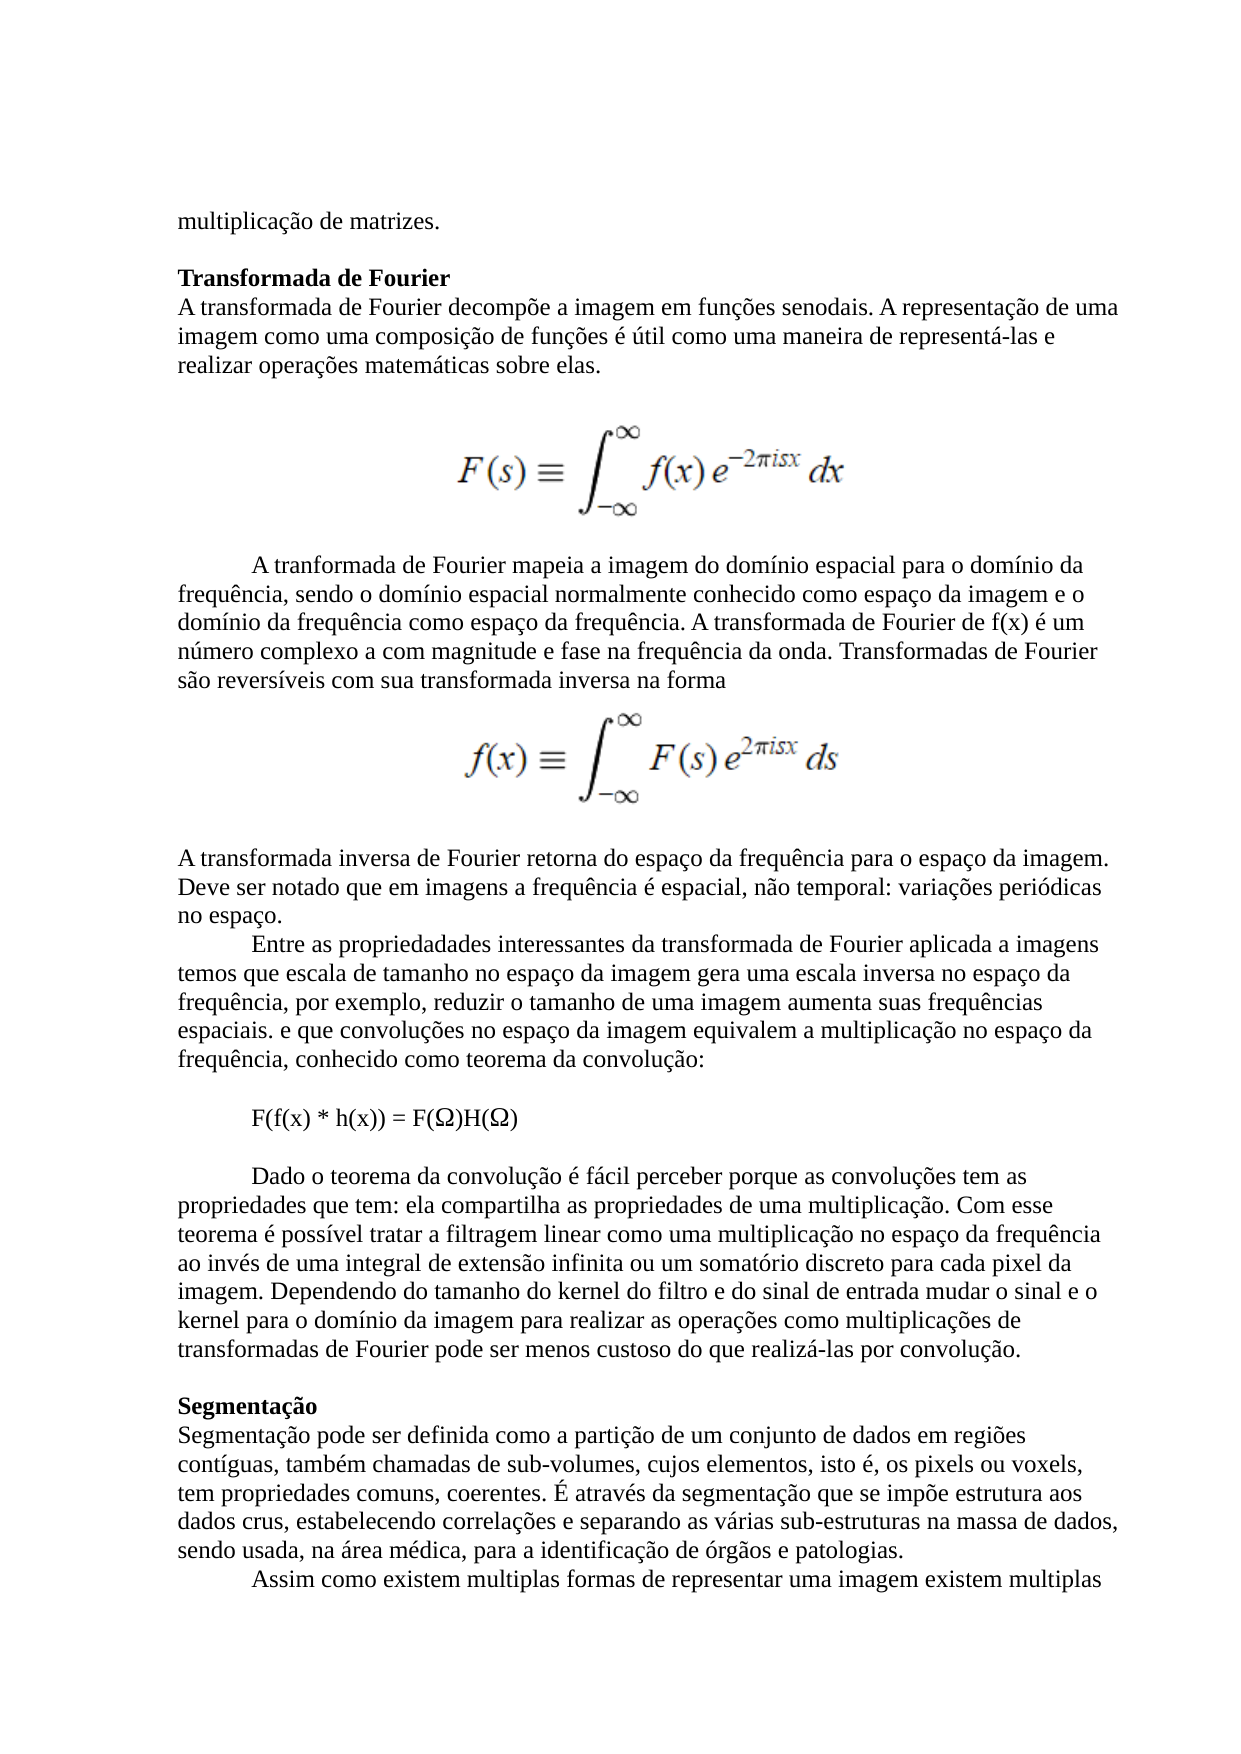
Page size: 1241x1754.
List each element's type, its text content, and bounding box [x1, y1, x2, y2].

text A transformada inversa de Fourier retorna do espaço da frequência para o espaço da imagem. Deve ser notado que em imagens a frequência é espacial, não temporal: variações periódicas no espaço. [177, 843, 1122, 929]
text Transformada de Fourier [177, 263, 1122, 292]
text multiplicação de matrizes. [177, 206, 1122, 235]
text Segmentação [177, 1391, 1122, 1420]
text A tranformada de Fourier mapeia a imagem do domínio espacial para o domínio da frequência, sendo o domínio espacial normalmente conhecido como espaço da imagem e o domínio da frequência como espaço da frequência. A transformada de Fourier de f(x) é um número complexo a com magnitude e fase na frequência da onda. Transformadas de Fourier são reversíveis com sua transformada inversa na forma [177, 550, 1122, 694]
text A transformada de Fourier decompõe a imagem em funções senodais. A representação de uma imagem como uma composição de funções é útil como uma maneira de representá-las e realizar operações matemáticas sobre elas. [177, 292, 1122, 378]
picture [444, 407, 855, 522]
text Dado o teorema da convolução é fácil perceber porque as convoluções tem as propriedades que tem: ela compartilha as propriedades de uma multiplicação. Com esse teorema é possível tratar a filtragem linear como uma multiplicação no espaço da frequência ao invés de uma integral de extensão infinita ou um somatório discreto para cada pixel da imagem. Dependendo do tamanho do kernel do filtro e do sinal de entrada mudar o sinal e o kernel para o domínio da imagem para realizar as operações como multiplicações de transformadas de Fourier pode ser menos custoso do que realizá-las por convolução. [177, 1161, 1122, 1363]
text Segmentação pode ser definida como a partição de um conjunto de dados em regiões contíguas, também chamadas de sub-volumes, cujos elementos, isto é, os pixels ou voxels, tem propriedades comuns, coerentes. É através da segmentação que se impõe estrutura aos dados crus, estabelecendo correlações e separando as várias sub-estruturas na massa de dados, sendo usada, na área médica, para a identificação de órgãos e patologias. [177, 1420, 1122, 1564]
text Assim como existem multiplas formas de representar uma imagem existem multiplas [177, 1564, 1122, 1593]
text Entre as propriedadades interessantes da transformada de Fourier aplicada a imagens temos que escala de tamanho no espaço da imagem gera uma escala inversa no espaço da frequência, por exemplo, reduzir o tamanho de uma imagem aumenta suas frequências espaciais. e que convoluções no espaço da imagem equivalem a multiplicação no espaço da frequência, conhecido como teorema da convolução: [177, 929, 1122, 1073]
text F(f(x) * h(x)) = F(Ω)H(Ω) [177, 1102, 1122, 1133]
picture [454, 693, 845, 814]
